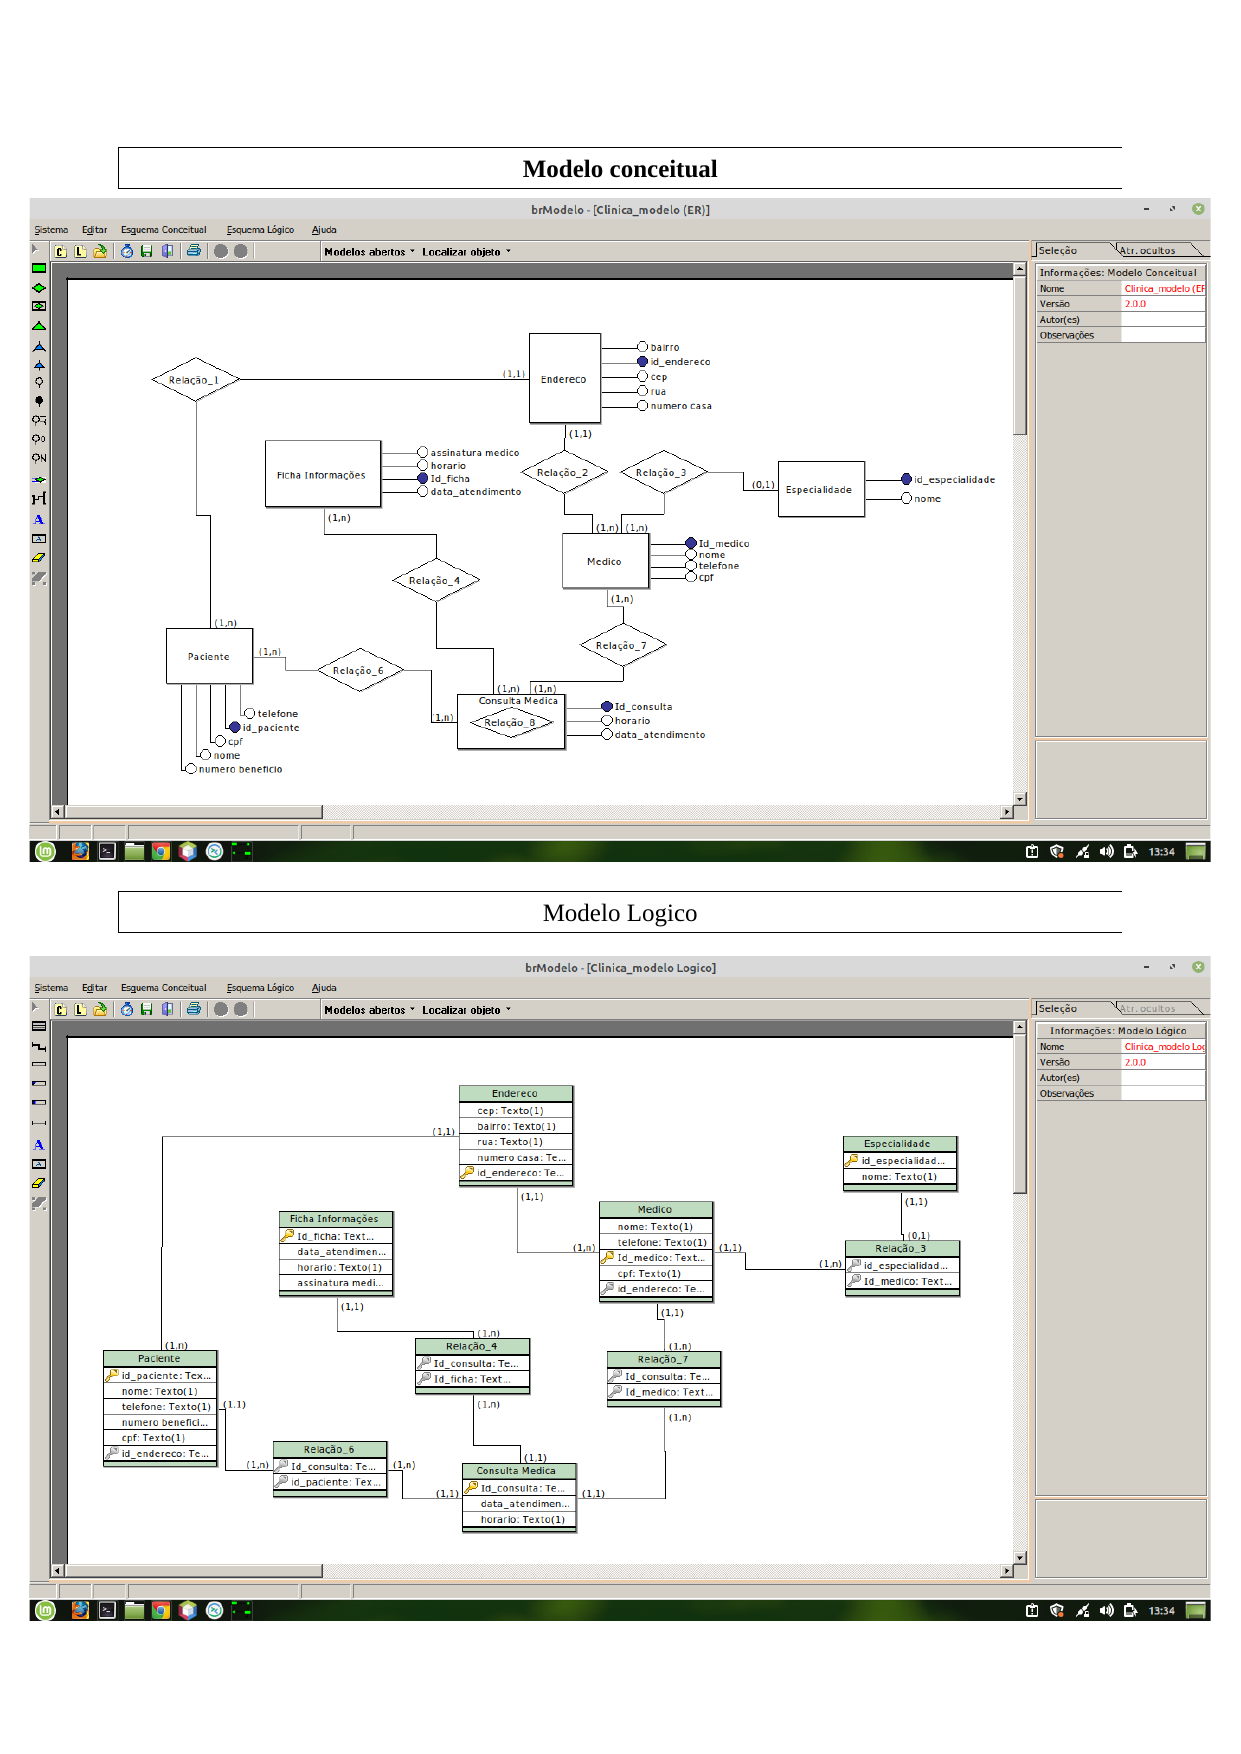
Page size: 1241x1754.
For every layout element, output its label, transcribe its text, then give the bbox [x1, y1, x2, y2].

picture [29, 956, 1211, 1621]
table_header Modelo conceitual [119, 148, 1122, 188]
picture [29, 198, 1211, 862]
table_header Modelo Logico [119, 892, 1122, 932]
